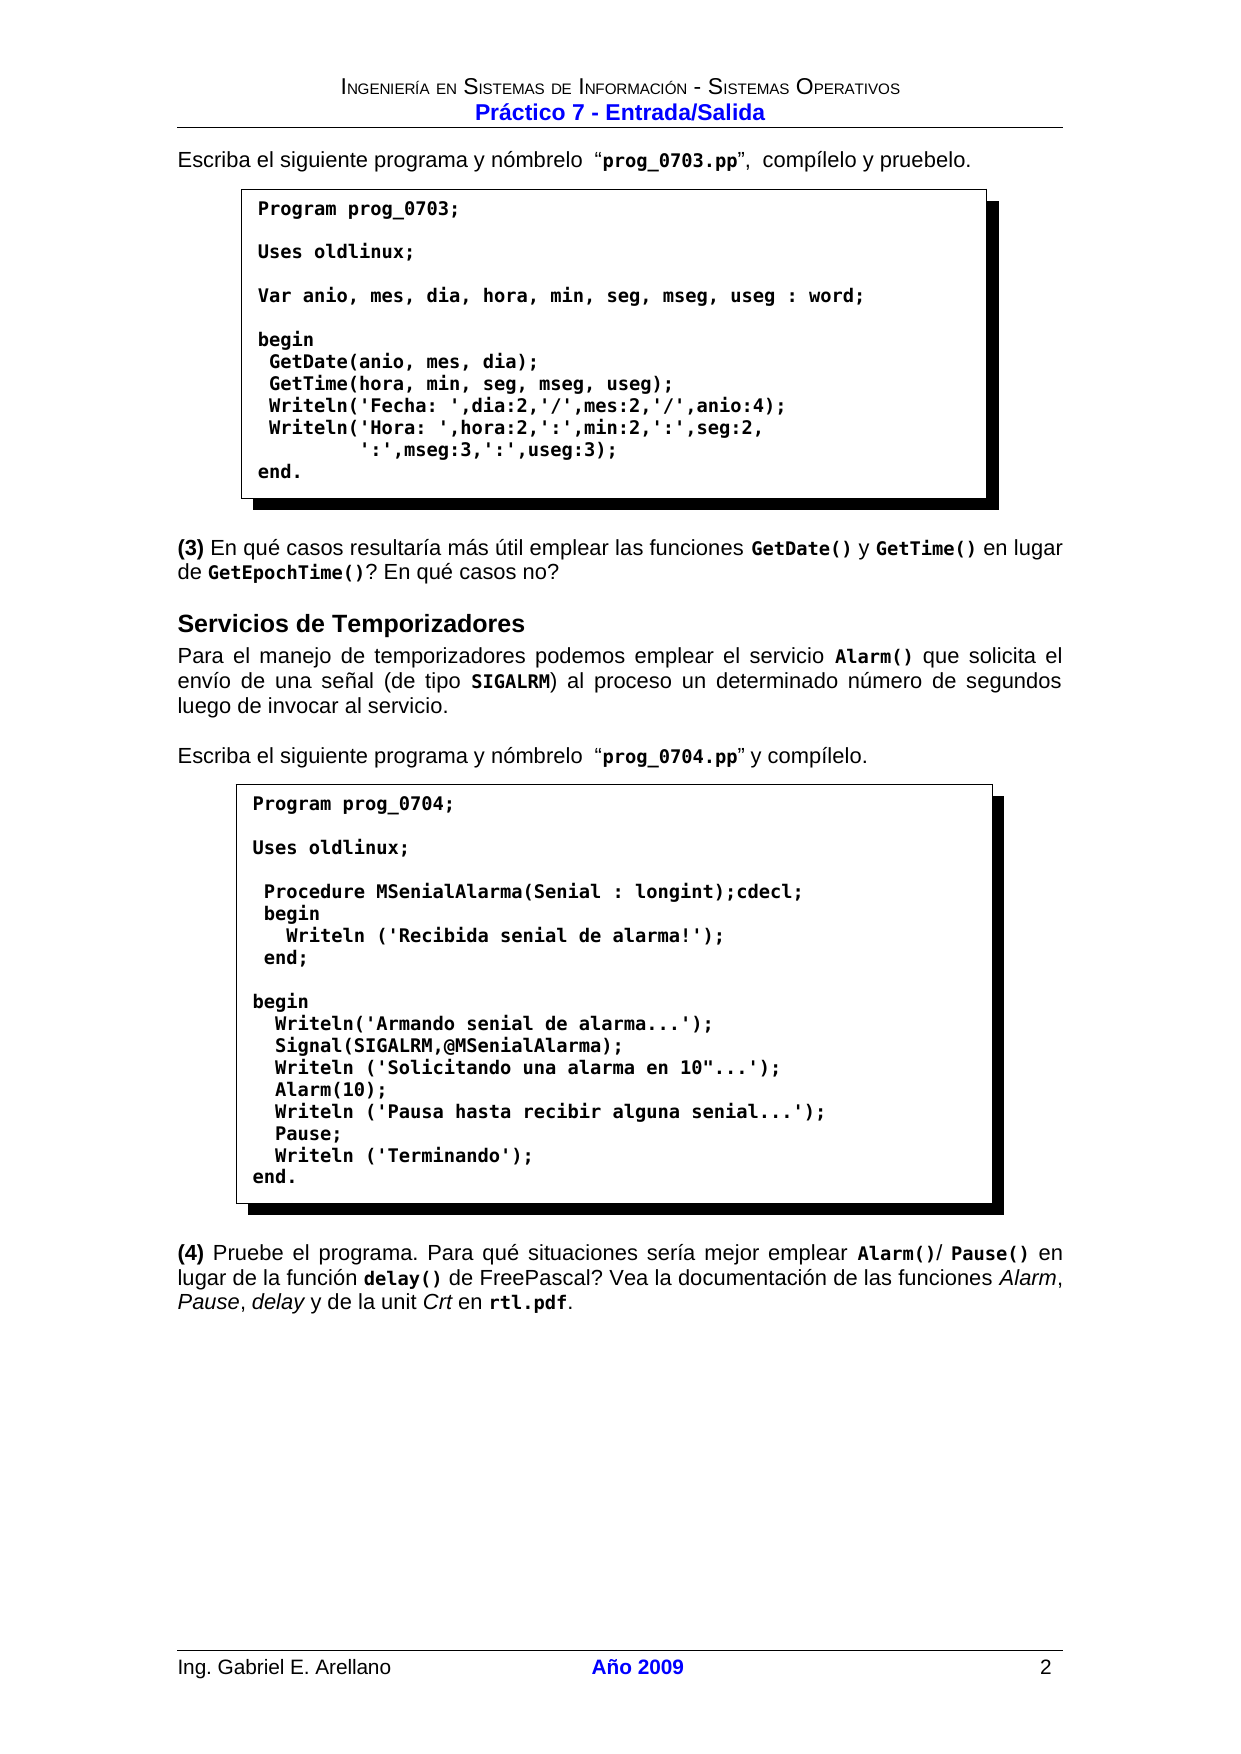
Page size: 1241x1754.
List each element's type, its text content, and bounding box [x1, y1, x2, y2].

text Escriba el siguiente programa y nómbrelo “prog_0704.pp” y compílelo. [177, 743, 1063, 768]
text Uses oldlinux; [252, 837, 975, 859]
text end; [252, 947, 975, 969]
text end. [258, 461, 970, 483]
text GetDate(anio, mes, dia); [258, 351, 970, 373]
text begin [258, 329, 970, 351]
subtitle Servicios de Temporizadores [177, 609, 1063, 638]
text Pause; [252, 1122, 975, 1144]
text Writeln('Fecha: ',dia:2,'/',mes:2,'/',anio:4); [258, 395, 970, 417]
text begin [252, 991, 975, 1013]
text Procedure MSenialAlarma(Senial : longint);cdecl; [252, 881, 975, 903]
text Writeln('Hora: ',hora:2,':',min:2,':',seg:2, [258, 417, 970, 439]
text ':',mseg:3,':',useg:3); [258, 439, 970, 461]
text Alarm(10); [252, 1078, 975, 1101]
text Program prog_0704; [252, 793, 975, 815]
text Writeln ('Pausa hasta recibir alguna senial...'); [252, 1101, 975, 1122]
text Program prog_0703; [258, 197, 970, 219]
text Uses oldlinux; [258, 241, 970, 263]
text Writeln ('Solicitando una alarma en 10"...'); [252, 1057, 975, 1078]
text Var anio, mes, dia, hora, min, seg, mseg, useg : word; [258, 285, 970, 307]
text Para el manejo de temporizadores podemos emplear el servicio Alarm() que solicita el envío de una señal (de tipo SIGALRM) al proceso un determinado número de segundos luego de invocar al servicio. [177, 644, 1063, 718]
text Writeln('Armando senial de alarma...'); [252, 1013, 975, 1034]
text Writeln ('Terminando'); [252, 1144, 975, 1166]
text (4) Pruebe el programa. Para qué situaciones sería mejor emplear Alarm()/ Pause() en lugar de la función delay() de FreePascal? Vea la documentación de las funciones Alarm, Pause, delay y de la unit Crt en rtl.pdf. [177, 1240, 1063, 1314]
text end. [252, 1166, 975, 1188]
text Writeln ('Recibida senial de alarma!'); [252, 925, 975, 947]
text begin [252, 903, 975, 925]
text (3) En qué casos resultaría más útil emplear las funciones GetDate() y GetTime() en lugar de GetEpochTime()? En qué casos no? [177, 535, 1063, 584]
text Signal(SIGALRM,@MSenialAlarma); [252, 1034, 975, 1057]
text Escriba el siguiente programa y nómbrelo “prog_0703.pp”, compílelo y pruebelo. [177, 148, 1063, 172]
text GetTime(hora, min, seg, mseg, useg); [258, 373, 970, 395]
